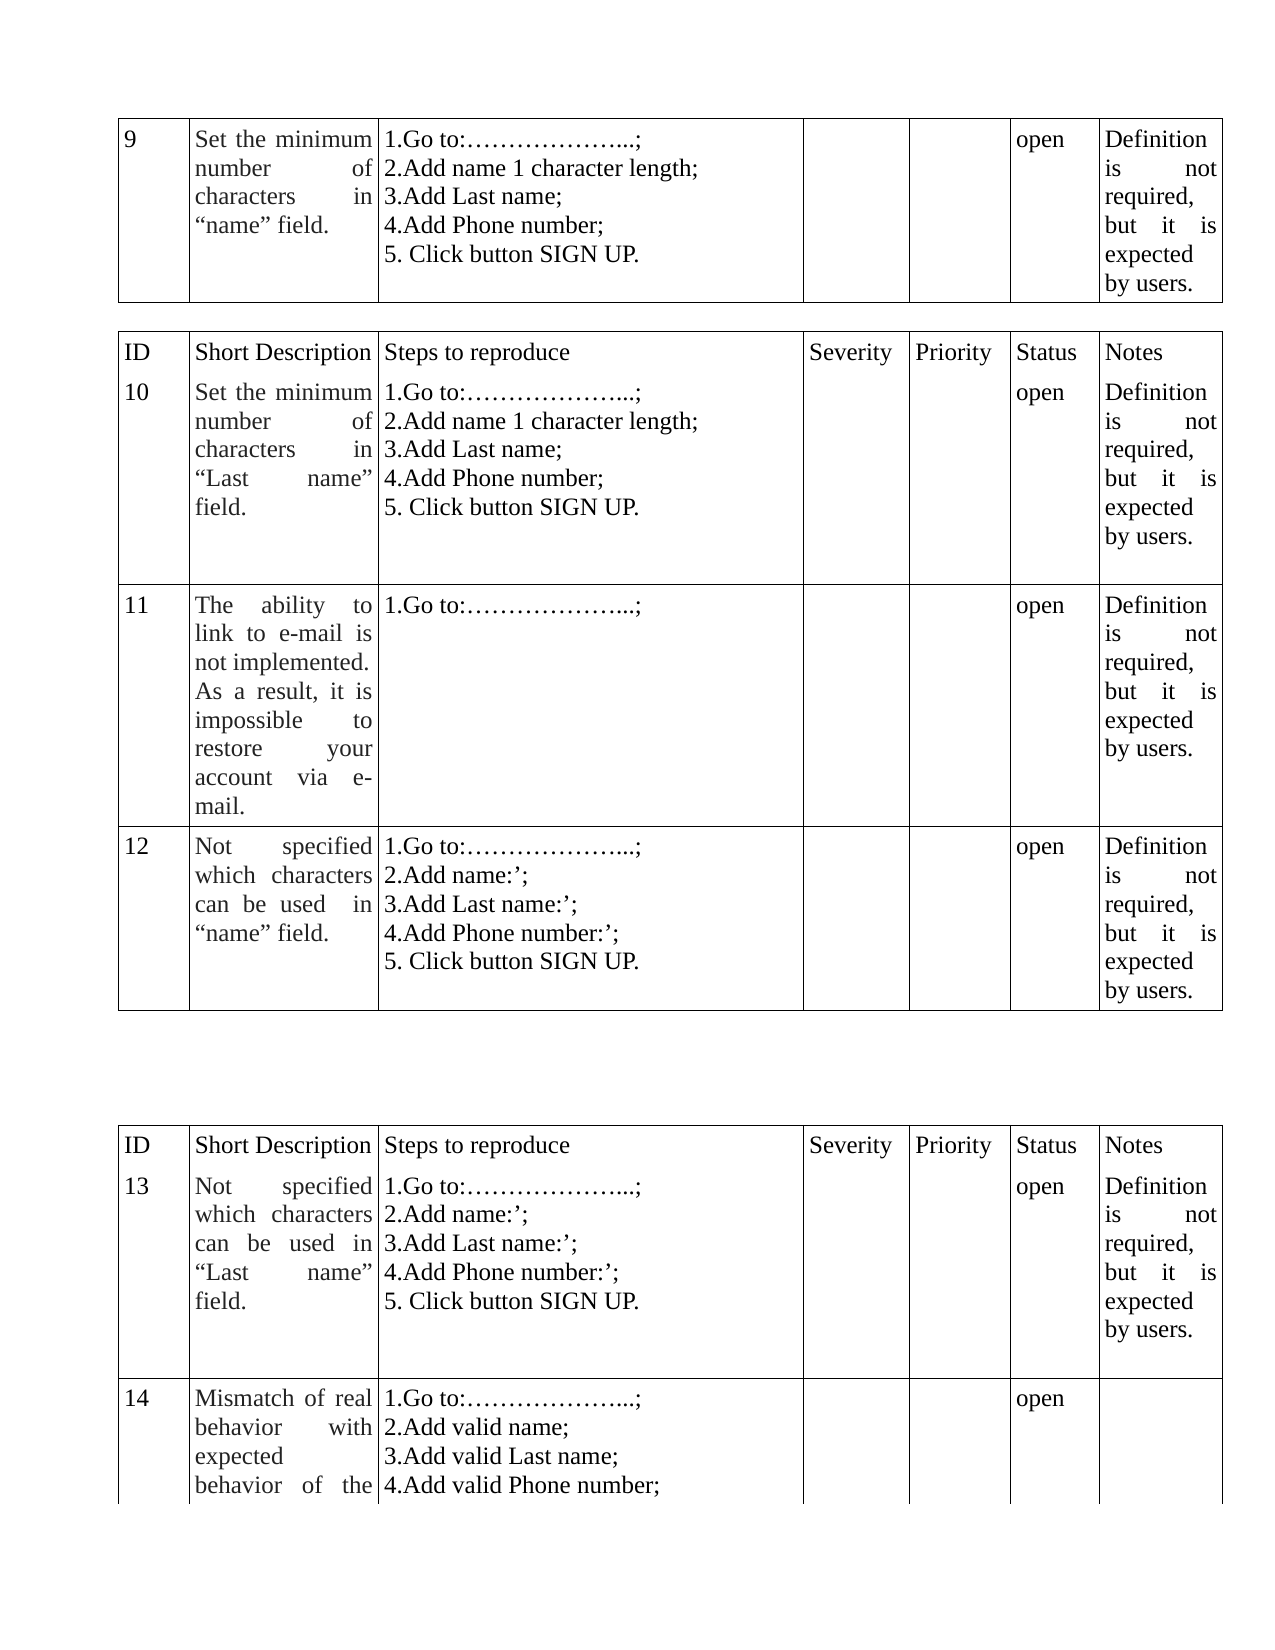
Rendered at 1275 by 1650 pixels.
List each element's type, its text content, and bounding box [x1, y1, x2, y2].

table_header Mismatch of real behavior with expected behavior of the [190, 1379, 378, 1504]
table_header [910, 1379, 1010, 1504]
table_cell [804, 119, 909, 302]
table_cell 13 [119, 1165, 189, 1378]
table_cell [804, 827, 909, 1009]
table_cell [804, 1165, 909, 1378]
table_cell 1.Go to:………………...; 2.Add name 1 character length; 3.Add Last name; 4.Add Phone number; 5. Click button SIGN UP. [379, 119, 803, 302]
table_cell The ability to link to e-mail is not implemented. As a result, it is impossible to restore your account via e-mail. [190, 585, 378, 826]
table_header Notes [1100, 1126, 1222, 1165]
table_cell 9 [119, 119, 189, 302]
table_header ID [119, 332, 189, 371]
table_cell Definition is not required, but it is expected by users. [1100, 585, 1222, 826]
table_cell 12 [119, 827, 189, 1009]
table_cell open [1011, 119, 1099, 302]
table_header Severity [804, 1126, 909, 1165]
table_header Severity [804, 332, 909, 371]
table_header 14 [119, 1379, 189, 1504]
table_header Short Description [190, 1126, 378, 1165]
table_cell Definition is not required, but it is expected by users. [1100, 371, 1222, 584]
table_header Priority [910, 332, 1010, 371]
table_cell open [1011, 585, 1099, 826]
table_cell 10 [119, 371, 189, 584]
table_header 1.Go to:………………...; 2.Add valid name; 3.Add valid Last name; 4.Add valid Phone number; [379, 1379, 803, 1504]
table_header open [1011, 1379, 1099, 1504]
table_cell [910, 827, 1010, 1009]
table_cell [910, 585, 1010, 826]
table_header ID [119, 1126, 189, 1165]
table_cell Set the minimum number of characters in “Last name” field. [190, 371, 378, 584]
table_cell Definition is not required, but it is expected by users. [1100, 827, 1222, 1009]
table_header Notes [1100, 332, 1222, 371]
table_cell [804, 585, 909, 826]
table_cell Definition is not required, but it is expected by users. [1100, 119, 1222, 302]
table_cell [910, 371, 1010, 584]
table_cell [910, 119, 1010, 302]
table_cell open [1011, 827, 1099, 1009]
table_cell Not specified which characters can be used in “Last name” field. [190, 1165, 378, 1378]
table_cell Definition is not required, but it is expected by users. [1100, 1165, 1222, 1378]
table_header [804, 1379, 909, 1504]
table_cell 1.Go to:………………...; 2.Add name 1 character length; 3.Add Last name; 4.Add Phone number; 5. Click button SIGN UP. [379, 371, 803, 584]
table_cell 1.Go to:………………...; 2.Add name:’; 3.Add Last name:’; 4.Add Phone number:’; 5. Click button SIGN UP. [379, 827, 803, 1009]
table_cell 1.Go to:………………...; 2.Add name:’; 3.Add Last name:’; 4.Add Phone number:’; 5. Click button SIGN UP. [379, 1165, 803, 1378]
table_cell open [1011, 371, 1099, 584]
table_header Steps to reproduce [379, 1126, 803, 1165]
table_cell [910, 1165, 1010, 1378]
table_cell Not specified which characters can be used in “name” field. [190, 827, 378, 1009]
table_cell [804, 371, 909, 584]
table_cell 1.Go to:………………...; [379, 585, 803, 826]
table_cell 11 [119, 585, 189, 826]
table_header Steps to reproduce [379, 332, 803, 371]
table_header Status [1011, 1126, 1099, 1165]
table_cell open [1011, 1165, 1099, 1378]
table_cell Set the minimum number of characters in “name” field. [190, 119, 378, 302]
table_header [1100, 1379, 1222, 1504]
table_header Priority [910, 1126, 1010, 1165]
table_header Short Description [190, 332, 378, 371]
table_header Status [1011, 332, 1099, 371]
